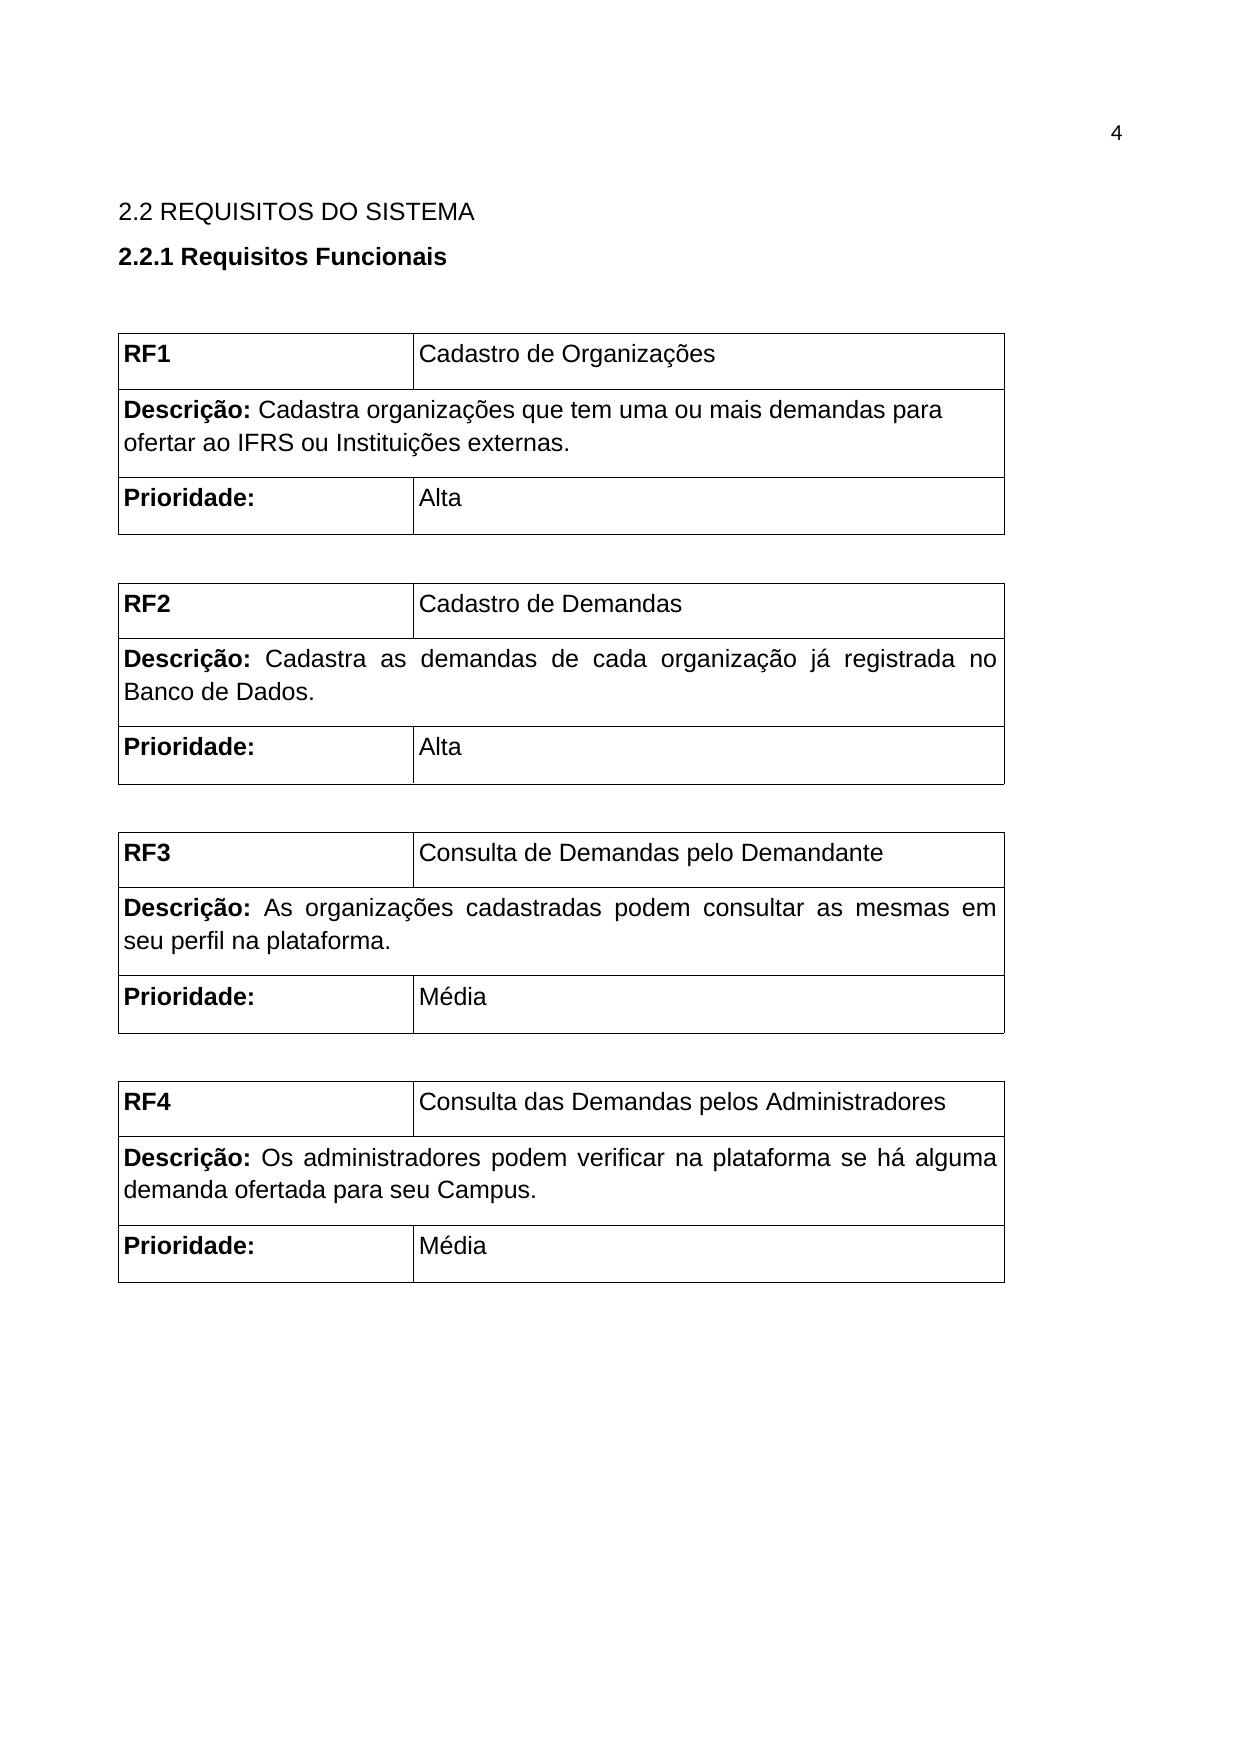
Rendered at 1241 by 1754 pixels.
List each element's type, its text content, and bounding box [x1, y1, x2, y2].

table_cell Prioridade: [119, 478, 413, 534]
table_cell Média [414, 1226, 1004, 1282]
table_cell Descrição: Os administradores podem verificar na plataforma se há alguma demanda ofertada para seu Campus. [119, 1137, 1004, 1224]
table_cell Descrição: As organizações cadastradas podem consultar as mesmas em seu perfil na plataforma. [119, 888, 1004, 975]
table_header Cadastro de Demandas [414, 584, 1004, 638]
subtitle 2.2 Requisitos do Sistema [118, 196, 1122, 225]
table_cell Alta [414, 727, 1004, 783]
table_cell Alta [414, 478, 1004, 534]
table_header RF2 [119, 584, 413, 638]
subtitle 2.2.1 Requisitos Funcionais [118, 242, 1122, 271]
table_header Consulta das Demandas pelos Administradores [414, 1082, 1004, 1136]
table_cell Prioridade: [119, 976, 413, 1033]
table_cell Prioridade: [119, 727, 413, 783]
table_cell Descrição: Cadastra as demandas de cada organização já registrada no Banco de Dados. [119, 639, 1004, 726]
table_cell Descrição: Cadastra organizações que tem uma ou mais demandas para ofertar ao IFRS ou Instituições externas. [119, 390, 1004, 477]
table_header RF4 [119, 1082, 413, 1136]
table_header Cadastro de Organizações [414, 334, 1004, 388]
table_cell Média [414, 976, 1004, 1033]
table_header RF3 [119, 833, 413, 887]
table_header RF1 [119, 334, 413, 388]
table_header Consulta de Demandas pelo Demandante [414, 833, 1004, 887]
table_cell Prioridade: [119, 1226, 413, 1282]
